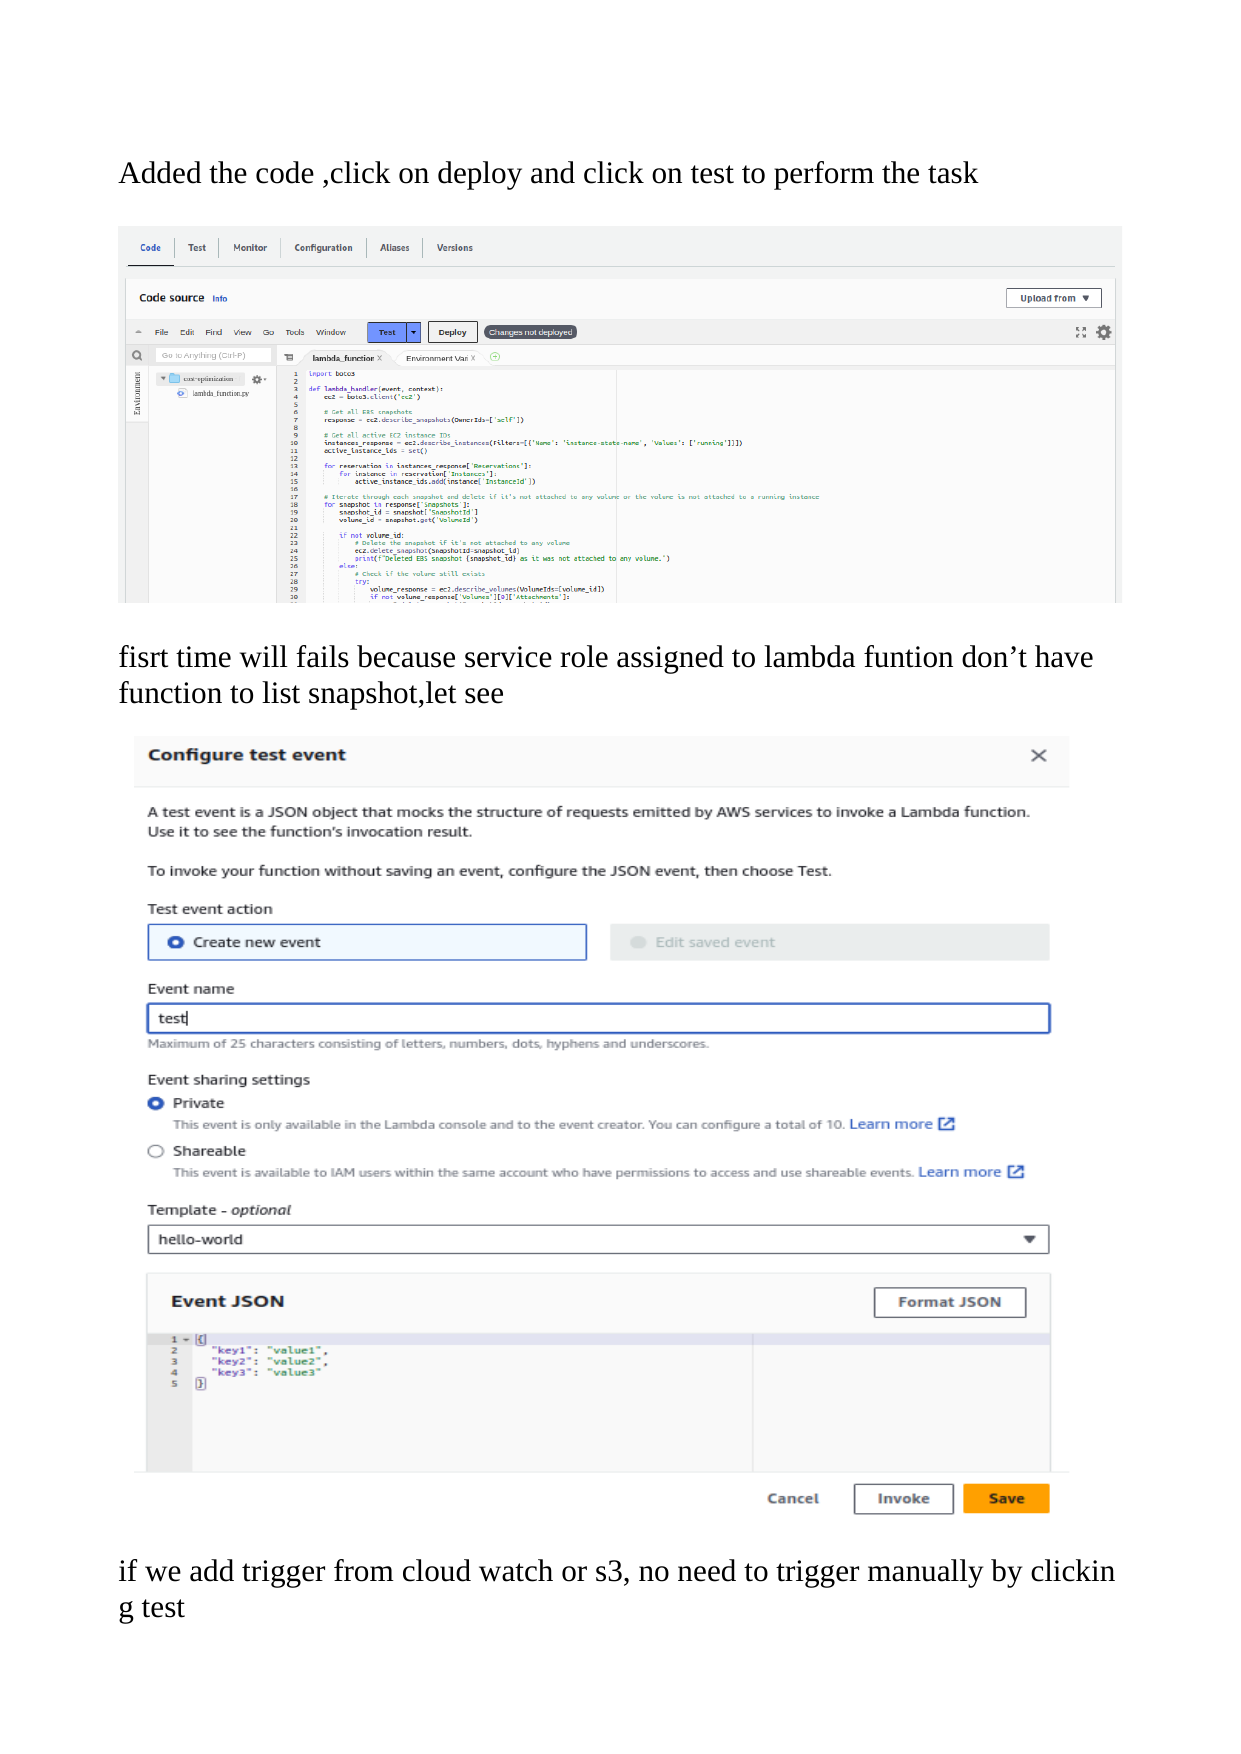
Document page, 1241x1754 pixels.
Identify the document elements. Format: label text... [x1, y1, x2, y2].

text fisrt time will fails because service role assigned to lambda funtion don’t have function to list snapshot,let see [118, 638, 1122, 710]
text if we add trigger from cloud watch or s3, no need to trigger manually by clickin g test [118, 1552, 1122, 1624]
picture [134, 736, 1070, 1517]
picture [118, 226, 1123, 603]
text Added the code ,click on deploy and click on test to perform the task [118, 154, 1122, 190]
